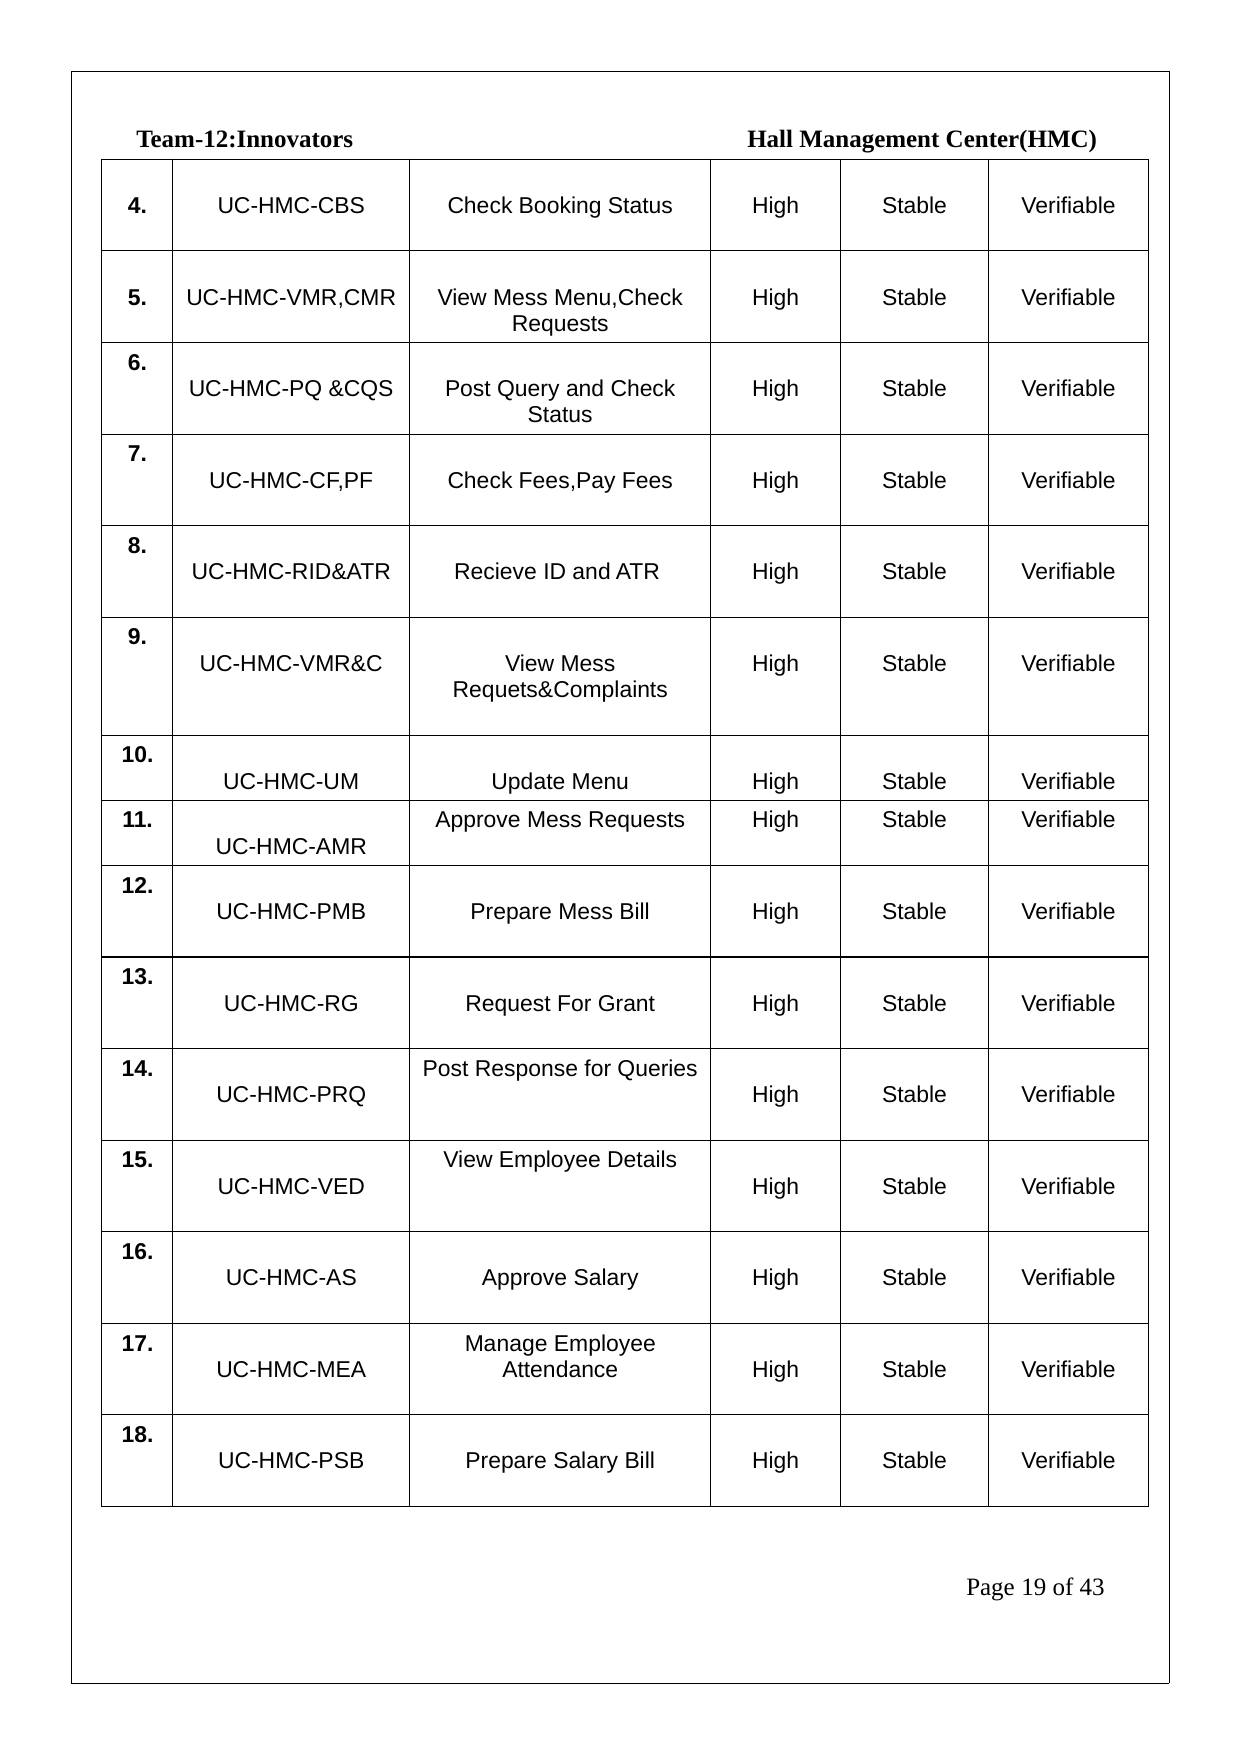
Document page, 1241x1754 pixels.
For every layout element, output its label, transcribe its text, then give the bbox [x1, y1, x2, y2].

table_cell 7. [102, 435, 172, 525]
table_cell Stable [841, 618, 988, 734]
table_cell Check Booking Status [410, 160, 710, 250]
table_cell Prepare Salary Bill [410, 1415, 710, 1506]
table_cell 14. [102, 1049, 172, 1139]
table_cell Approve Salary [410, 1232, 710, 1323]
table_cell Stable [841, 1049, 988, 1139]
table_cell High [711, 526, 840, 617]
table_cell UC-HMC-MEA [173, 1324, 409, 1414]
table_cell Verifiable [989, 1141, 1148, 1231]
table_cell Verifiable [989, 1415, 1148, 1506]
table_cell 10. [102, 736, 172, 800]
table_cell High [711, 1049, 840, 1139]
table_cell High [711, 736, 840, 800]
table_cell UC-HMC-RG [173, 958, 409, 1048]
table_cell UC-HMC-PSB [173, 1415, 409, 1506]
table_cell UC-HMC-RID&ATR [173, 526, 409, 617]
table_cell UC-HMC-CF,PF [173, 435, 409, 525]
table_cell Prepare Mess Bill [410, 866, 710, 956]
table_cell Post Response for Queries [410, 1049, 710, 1139]
table_cell UC-HMC-VMR&C [173, 618, 409, 734]
table_cell 5. [102, 251, 172, 342]
table_cell High [711, 435, 840, 525]
table_cell 4. [102, 160, 172, 250]
table_cell Approve Mess Requests [410, 801, 710, 865]
table_cell Stable [841, 160, 988, 250]
table_cell High [711, 160, 840, 250]
table_cell Stable [841, 1141, 988, 1231]
table_cell Stable [841, 801, 988, 865]
table_cell 13. [102, 958, 172, 1048]
table_cell View Mess Menu,Check Requests [410, 251, 710, 342]
table_cell 18. [102, 1415, 172, 1506]
table_cell Post Query and Check Status [410, 343, 710, 433]
table_cell View Mess Requets&Complaints [410, 618, 710, 734]
table_cell Stable [841, 435, 988, 525]
table_cell High [711, 618, 840, 734]
table_cell Stable [841, 958, 988, 1048]
table_cell UC-HMC-PRQ [173, 1049, 409, 1139]
table_cell 12. [102, 866, 172, 956]
table_cell Verifiable [989, 526, 1148, 617]
table_cell View Employee Details [410, 1141, 710, 1231]
table_cell 11. [102, 801, 172, 865]
table_cell 9. [102, 618, 172, 734]
table_cell High [711, 343, 840, 433]
table_cell Verifiable [989, 1232, 1148, 1323]
table_cell High [711, 866, 840, 956]
table_cell Verifiable [989, 1324, 1148, 1414]
table_cell Stable [841, 736, 988, 800]
table_cell Stable [841, 866, 988, 956]
table_cell High [711, 1141, 840, 1231]
table_cell High [711, 1232, 840, 1323]
table_cell High [711, 1415, 840, 1506]
table_cell UC-HMC-CBS [173, 160, 409, 250]
table_cell Verifiable [989, 736, 1148, 800]
table_cell 16. [102, 1232, 172, 1323]
table_cell Stable [841, 343, 988, 433]
table_cell UC-HMC-PMB [173, 866, 409, 956]
table_cell Verifiable [989, 618, 1148, 734]
table_cell UC-HMC-VED [173, 1141, 409, 1231]
table_cell Verifiable [989, 1049, 1148, 1139]
table_cell Stable [841, 1324, 988, 1414]
table_cell High [711, 1324, 840, 1414]
table_cell Stable [841, 1415, 988, 1506]
table_cell 6. [102, 343, 172, 433]
table_cell UC-HMC-AMR [173, 801, 409, 865]
table_cell High [711, 958, 840, 1048]
table_cell 17. [102, 1324, 172, 1414]
table_cell UC-HMC-VMR,CMR [173, 251, 409, 342]
table_cell Verifiable [989, 160, 1148, 250]
table_cell Verifiable [989, 343, 1148, 433]
table_cell Verifiable [989, 801, 1148, 865]
table_cell UC-HMC-PQ &CQS [173, 343, 409, 433]
table_cell UC-HMC-AS [173, 1232, 409, 1323]
table_cell Verifiable [989, 866, 1148, 956]
table_cell Check Fees,Pay Fees [410, 435, 710, 525]
table_cell Recieve ID and ATR [410, 526, 710, 617]
table_cell 8. [102, 526, 172, 617]
table_cell Stable [841, 526, 988, 617]
table_cell Verifiable [989, 251, 1148, 342]
table_cell Request For Grant [410, 958, 710, 1048]
table_cell Verifiable [989, 435, 1148, 525]
table_cell Update Menu [410, 736, 710, 800]
table_cell High [711, 251, 840, 342]
table_cell Manage Employee Attendance [410, 1324, 710, 1414]
table_cell UC-HMC-UM [173, 736, 409, 800]
table_cell Stable [841, 1232, 988, 1323]
table_cell Stable [841, 251, 988, 342]
table_cell Verifiable [989, 958, 1148, 1048]
table_cell 15. [102, 1141, 172, 1231]
table_cell High [711, 801, 840, 865]
